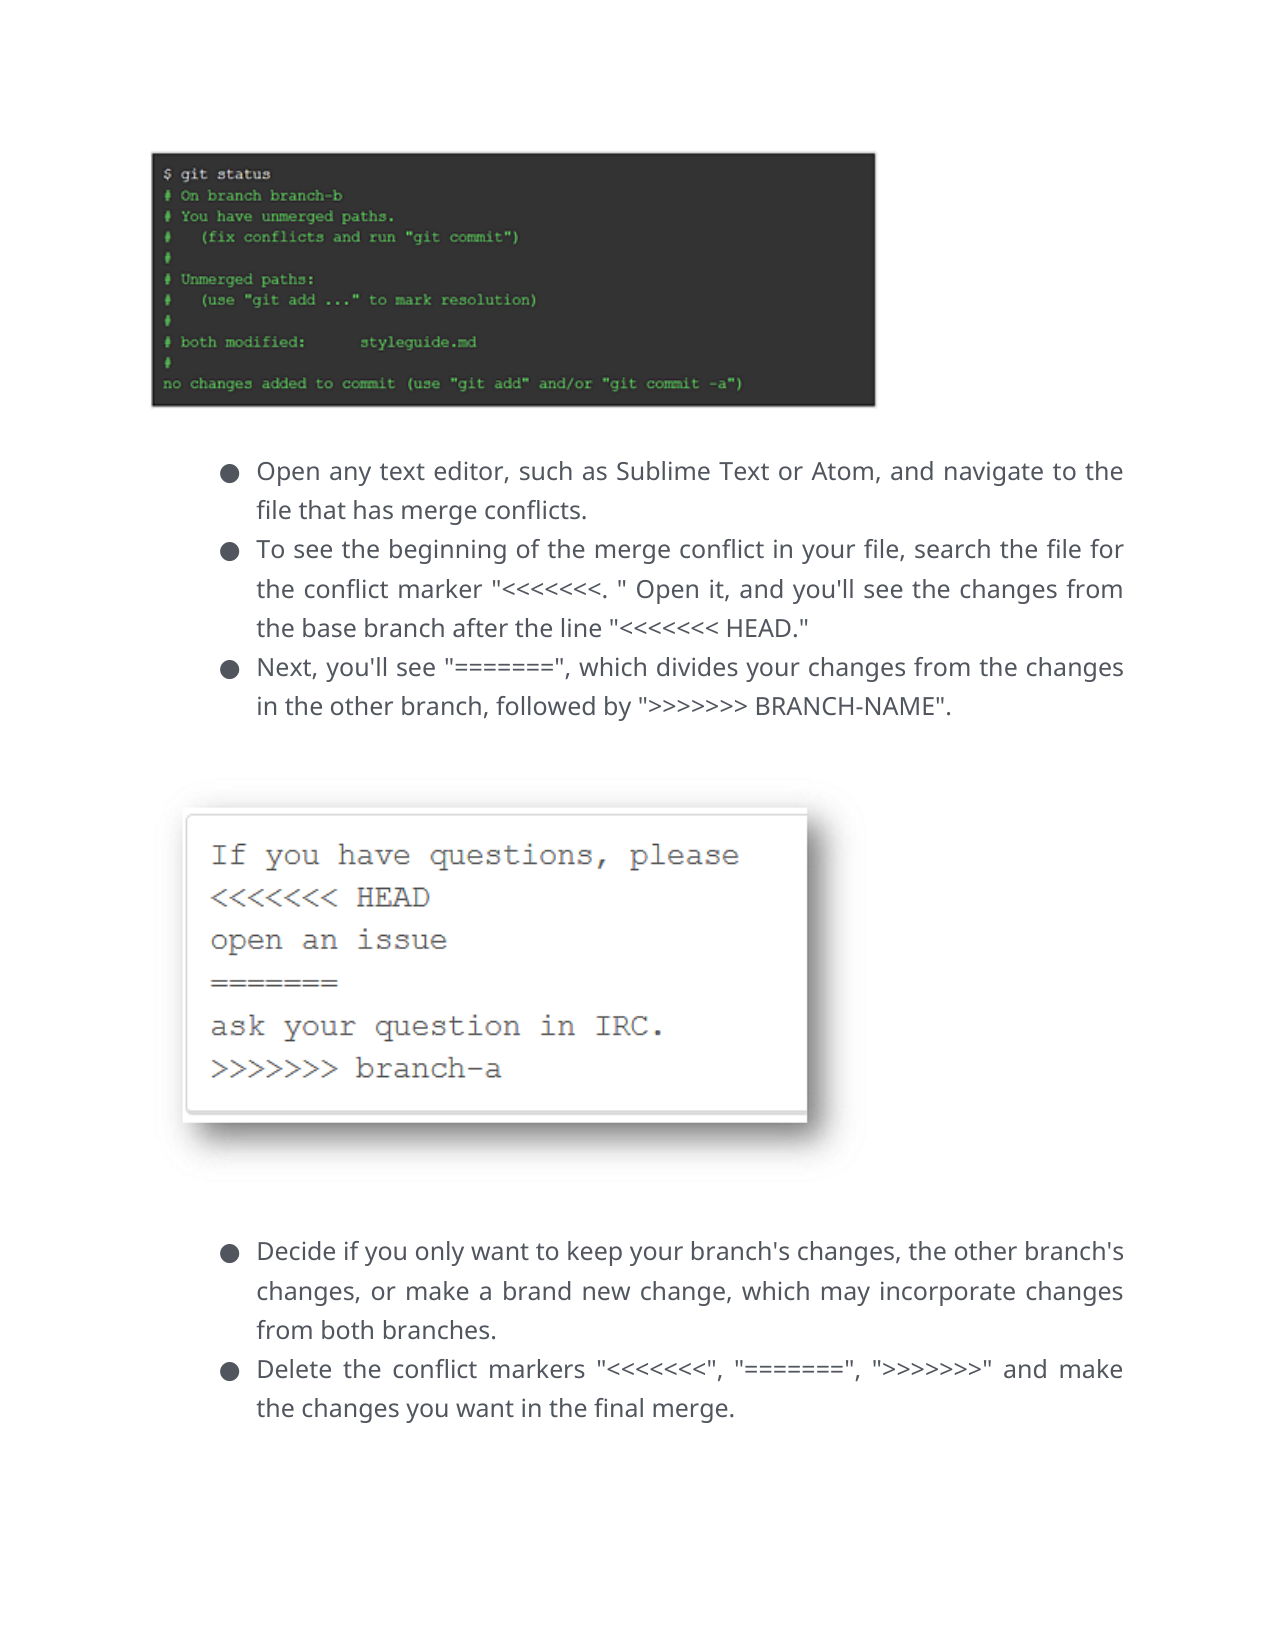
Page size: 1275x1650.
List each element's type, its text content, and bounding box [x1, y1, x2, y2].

list To see the beginning of the merge conflict in your file, search the file for the conflict marker "<<<<<<<. " Open it, and you'll see the changes from the base branch after the line "<<<<<<< HEAD." [219, 532, 1125, 644]
list Next, you'll see "=======", which divides your changes from the changes in the other branch, followed by ">>>>>>> BRANCH-NAME". [219, 650, 1125, 723]
picture [150, 776, 873, 1189]
picture [150, 150, 880, 409]
list Decide if you only want to keep your branch's changes, the other branch's changes, or make a brand new change, which may incorporate changes from both branches. [219, 1234, 1125, 1346]
list Delete the conflict markers "<<<<<<<", "=======", ">>>>>>>" and make the changes you want in the final merge. [219, 1351, 1125, 1425]
list Open any text editor, such as Sublime Text or Atom, and navigate to the file that has merge conflicts. [219, 454, 1125, 527]
